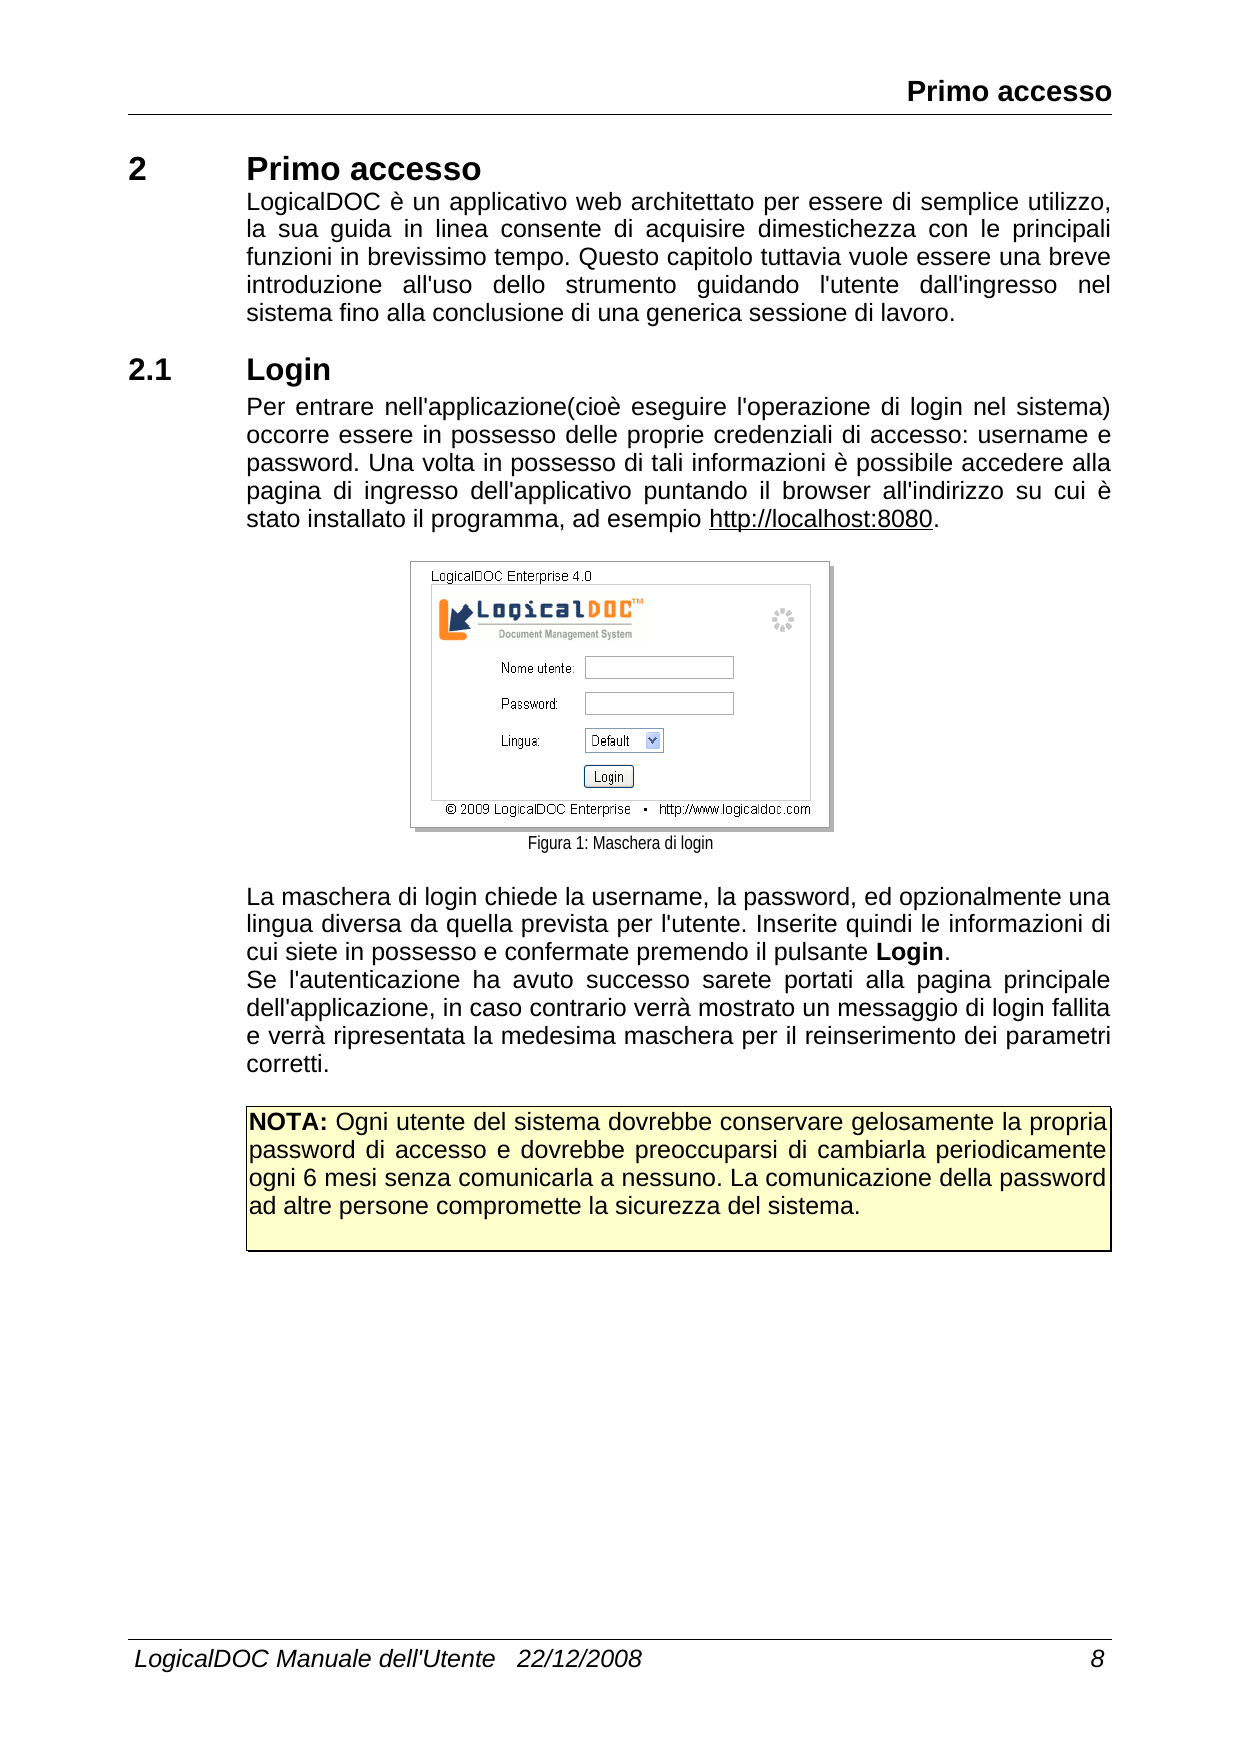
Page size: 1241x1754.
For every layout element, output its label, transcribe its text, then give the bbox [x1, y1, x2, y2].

text Per entrare nell'applicazione(cioè eseguire l'operazione di login nel sistema) occorre essere in possesso delle proprie credenziali di accesso: username e password. Una volta in possesso di tali informazioni è possibile accedere alla pagina di ingresso dell'applicativo puntando il browser all'indirizzo su cui è stato installato il programma, ad esempio http://localhost:8080. [246, 393, 1112, 533]
text La maschera di login chiede la username, la password, ed opzionalmente una lingua diversa da quella prevista per l'utente. Inserite quindi le informazioni di cui siete in possesso e confermate premendo il pulsante Login. [246, 561, 1112, 966]
text LogicalDOC è un applicativo web architettato per essere di semplice utilizzo, la sua guida in linea consente di acquisire dimestichezza con le principali funzioni in brevissimo tempo. Questo capitolo tuttavia vuole essere una breve introduzione all'uso dello strumento guidando l'utente dall'ingresso nel sistema fino alla conclusione di una generica sessione di lavoro. [246, 187, 1112, 327]
text NOTA: Ogni utente del sistema dovrebbe conservare gelosamente la propria password di accesso e dovrebbe preoccuparsi di cambiarla periodicamente ogni 6 mesi senza comunicarla a nessuno. La comunicazione della password ad altre persone compromette la sicurezza del sistema. [247, 1107, 1110, 1217]
text Se l'autenticazione ha avuto successo sarete portati alla pagina principale dell'applicazione, in caso contrario verrà mostrato un messaggio di login fallita e verrà ripresentata la medesima maschera per il reinserimento dei parametri corretti. [246, 966, 1112, 1078]
subtitle Primo accesso [128, 150, 1112, 187]
text Figura 1: Maschera di login [409, 592, 831, 854]
picture [426, 570, 813, 819]
subtitle Login [128, 352, 1112, 387]
